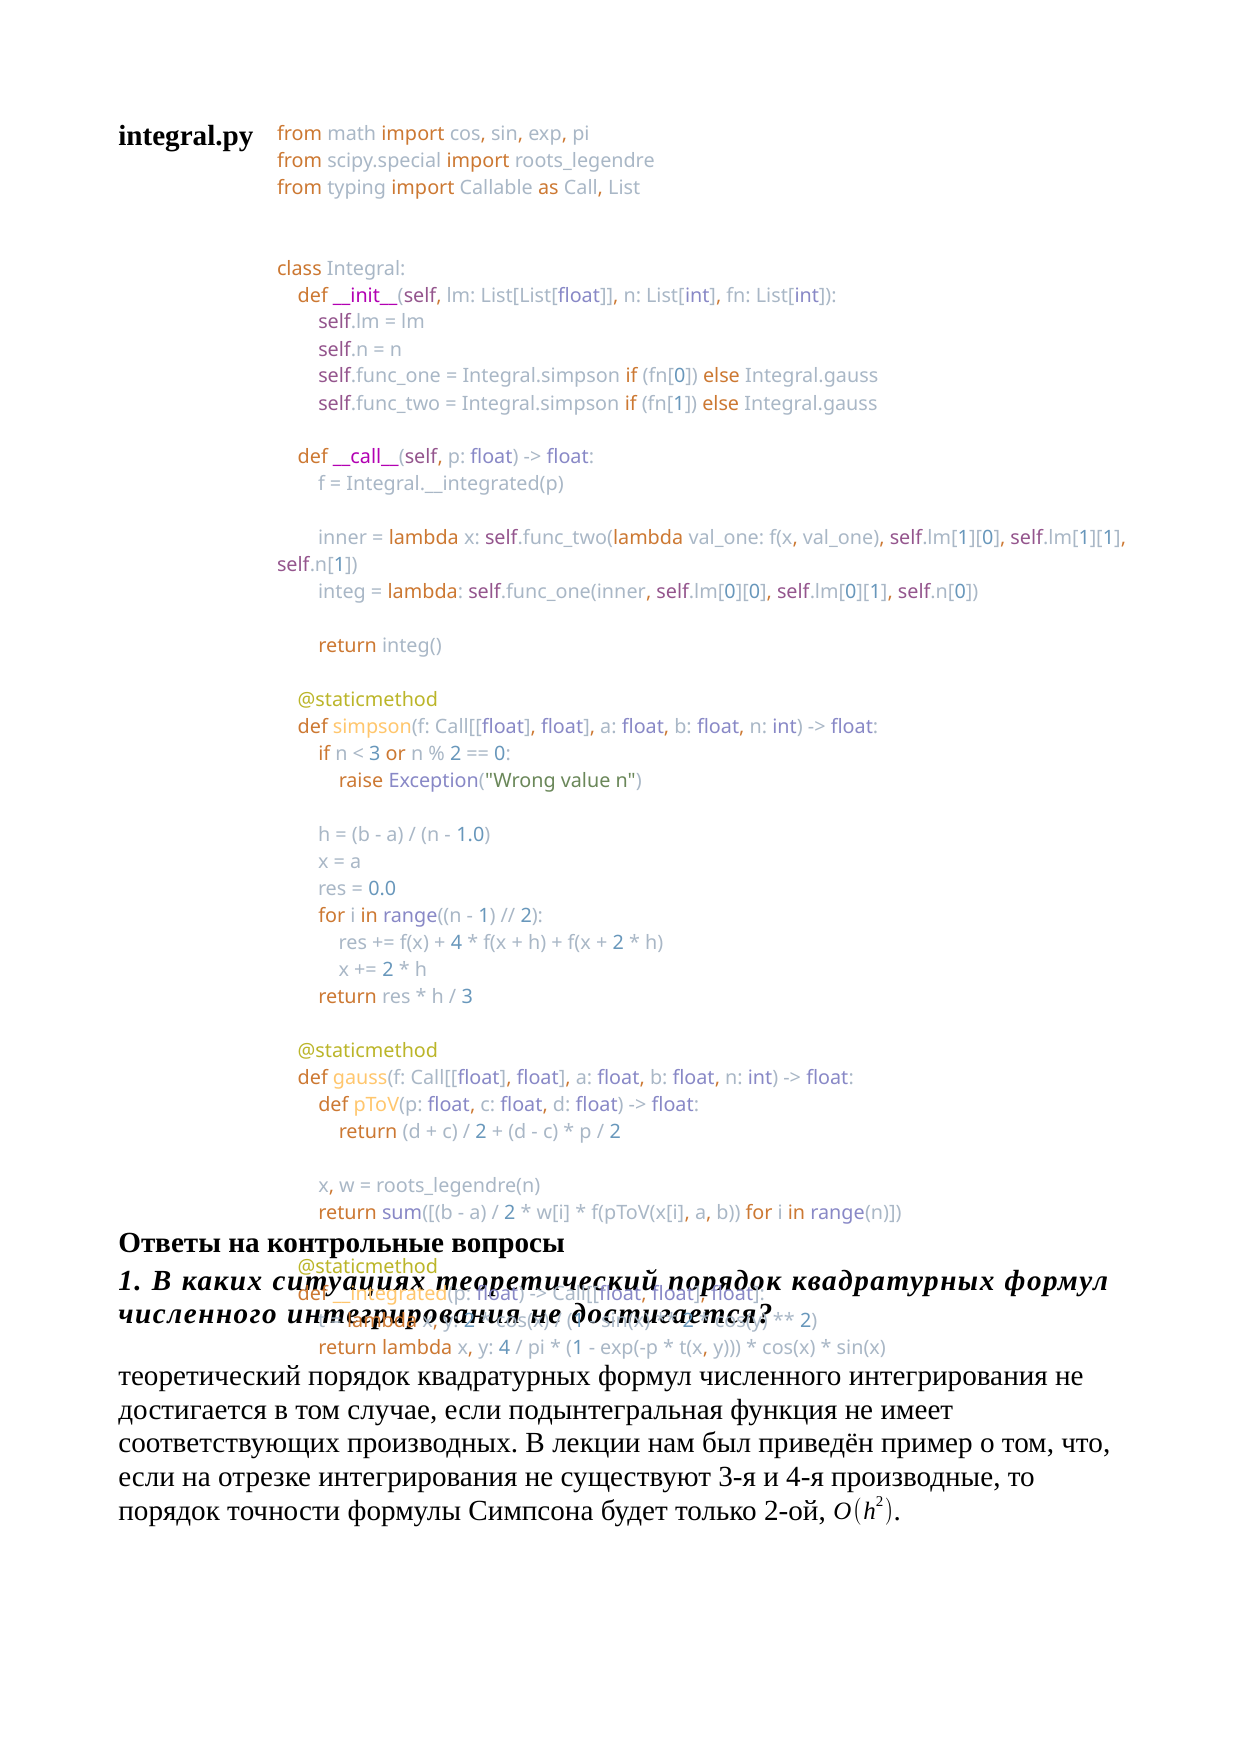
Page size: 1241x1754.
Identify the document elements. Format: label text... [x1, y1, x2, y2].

subtitle 1. В каких ситуациях теоретический порядок квадратурных формул численного интегрирования не достигается? [118, 1263, 1122, 1330]
text integral.py [118, 118, 1122, 152]
text теоретический порядок квадратурных формул численного интегрирования не достигается в том случае, если подынтегральная функция не имеет соответствующих производных. В лекции нам был приведён пример о том, что, если на отрезке интегрирования не существуют 3-я и 4-я производные, то порядок точности формулы Симпсона будет только 2-ой, . [118, 1358, 1122, 1526]
text Ответы на контрольные вопросы [118, 1225, 1122, 1258]
